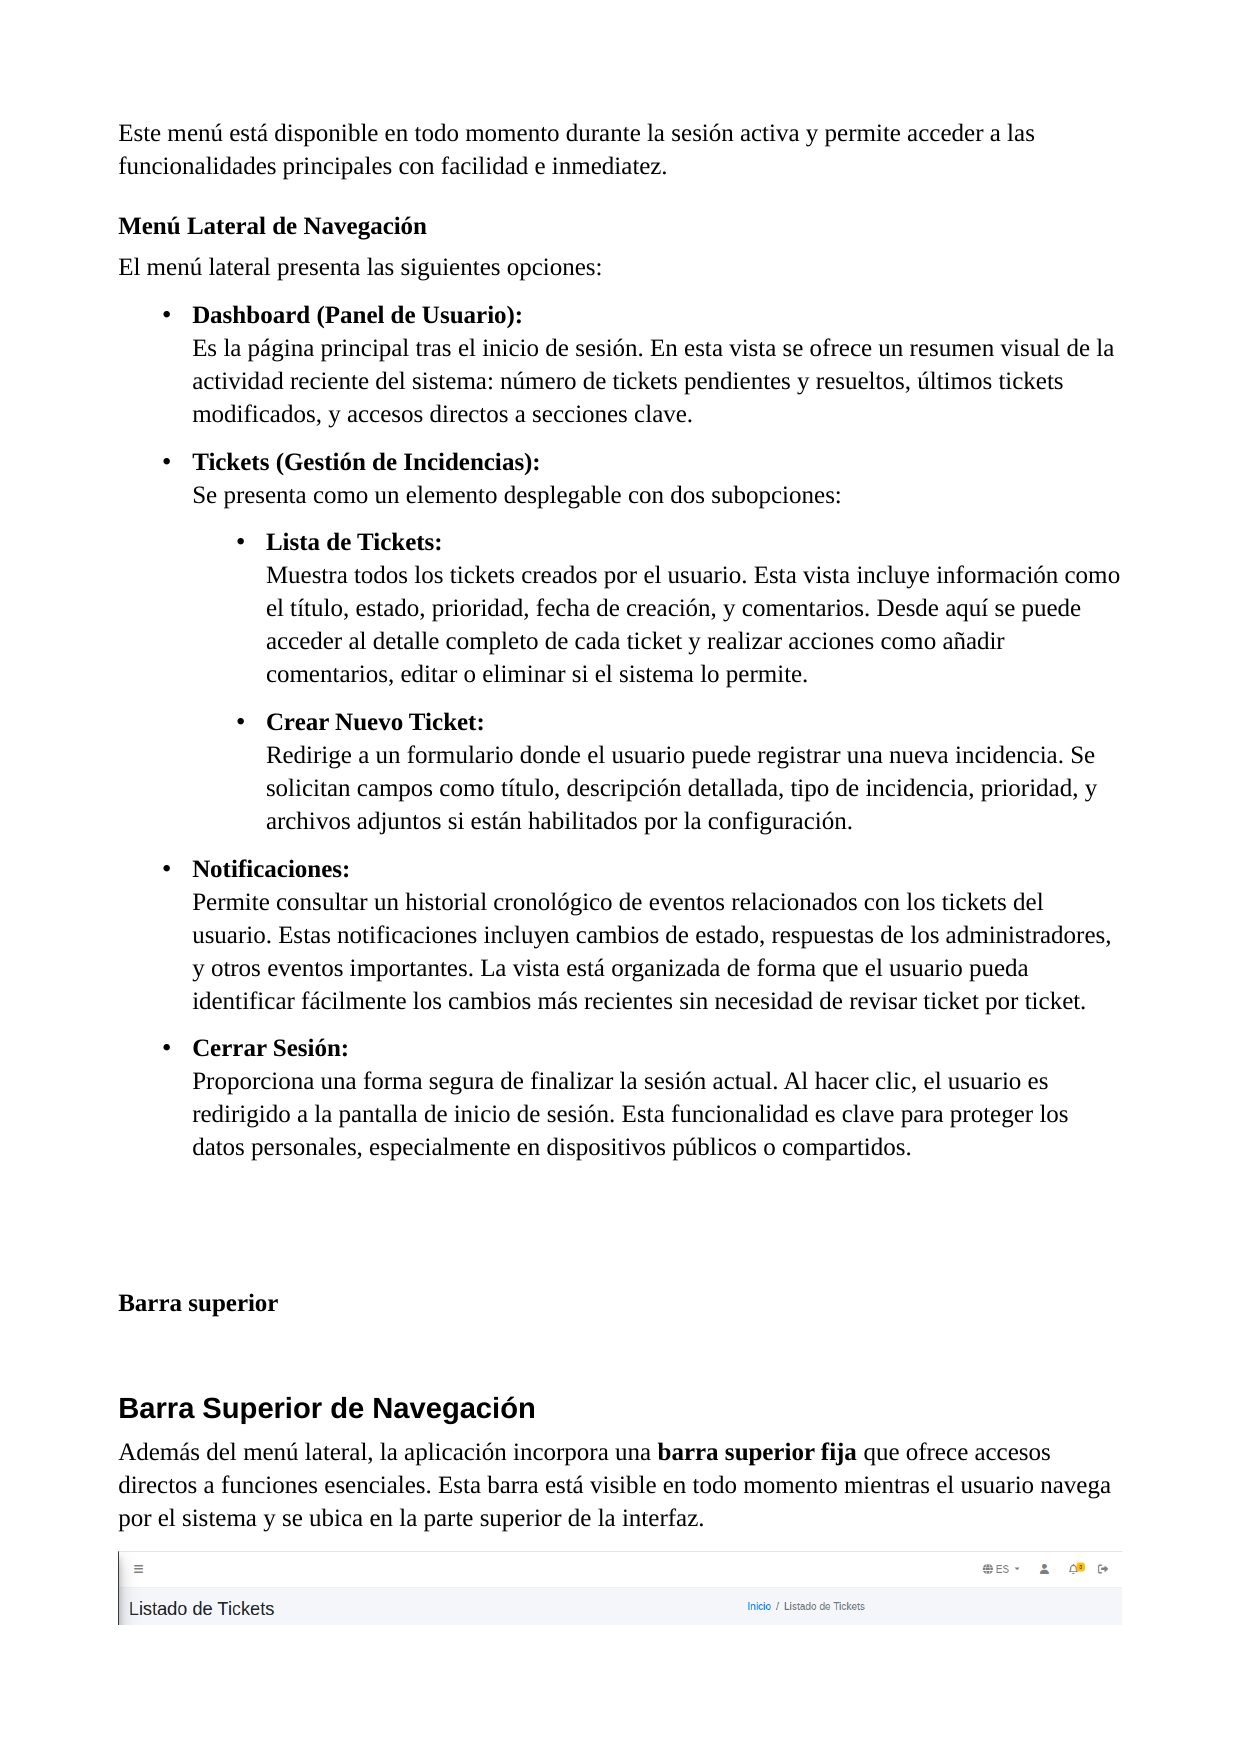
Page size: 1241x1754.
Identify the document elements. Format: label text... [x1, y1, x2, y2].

list Lista de Tickets: Muestra todos los tickets creados por el usuario. Esta vista incluye información como el título, estado, prioridad, fecha de creación, y comentarios. Desde aquí se puede acceder al detalle completo de cada ticket y realizar acciones como añadir comentarios, editar o eliminar si el sistema lo permite. [236, 527, 1122, 688]
text Este menú está disponible en todo momento durante la sesión activa y permite acceder a las funcionalidades principales con facilidad e inmediatez. [118, 118, 1122, 180]
list Cerrar Sesión: Proporciona una forma segura de finalizar la sesión actual. Al hacer clic, el usuario es redirigido a la pantalla de inicio de sesión. Esta funcionalidad es clave para proteger los datos personales, especialmente en dispositivos públicos o compartidos. [162, 1033, 1122, 1161]
subtitle Barra Superior de Navegación [118, 1391, 1122, 1425]
list Notificaciones: Permite consultar un historial cronológico de eventos relacionados con los tickets del usuario. Estas notificaciones incluyen cambios de estado, respuestas de los administradores, y otros eventos importantes. La vista está organizada de forma que el usuario pueda identificar fácilmente los cambios más recientes sin necesidad de revisar ticket por ticket. [162, 854, 1122, 1014]
list Tickets (Gestión de Incidencias): Se presenta como un elemento desplegable con dos subopciones: [162, 447, 1122, 508]
subtitle Barra superior [118, 1288, 1122, 1317]
list Crear Nuevo Ticket: Redirige a un formulario donde el usuario puede registrar una nueva incidencia. Se solicitan campos como título, descripción detallada, tipo de incidencia, prioridad, y archivos adjuntos si están habilitados por la configuración. [236, 707, 1122, 835]
subtitle Menú Lateral de Navegación [118, 211, 1122, 240]
text El menú lateral presenta las siguientes opciones: [118, 252, 1122, 281]
text Además del menú lateral, la aplicación incorpora una barra superior fija que ofrece accesos directos a funciones esenciales. Esta barra está visible en todo momento mientras el usuario navega por el sistema y se ubica en la parte superior de la interfaz. [118, 1437, 1122, 1532]
list Dashboard (Panel de Usuario): Es la página principal tras el inicio de sesión. En esta vista se ofrece un resumen visual de la actividad reciente del sistema: número de tickets pendientes y resueltos, últimos tickets modificados, y accesos directos a secciones clave. [162, 300, 1122, 428]
picture [118, 1551, 1123, 1625]
